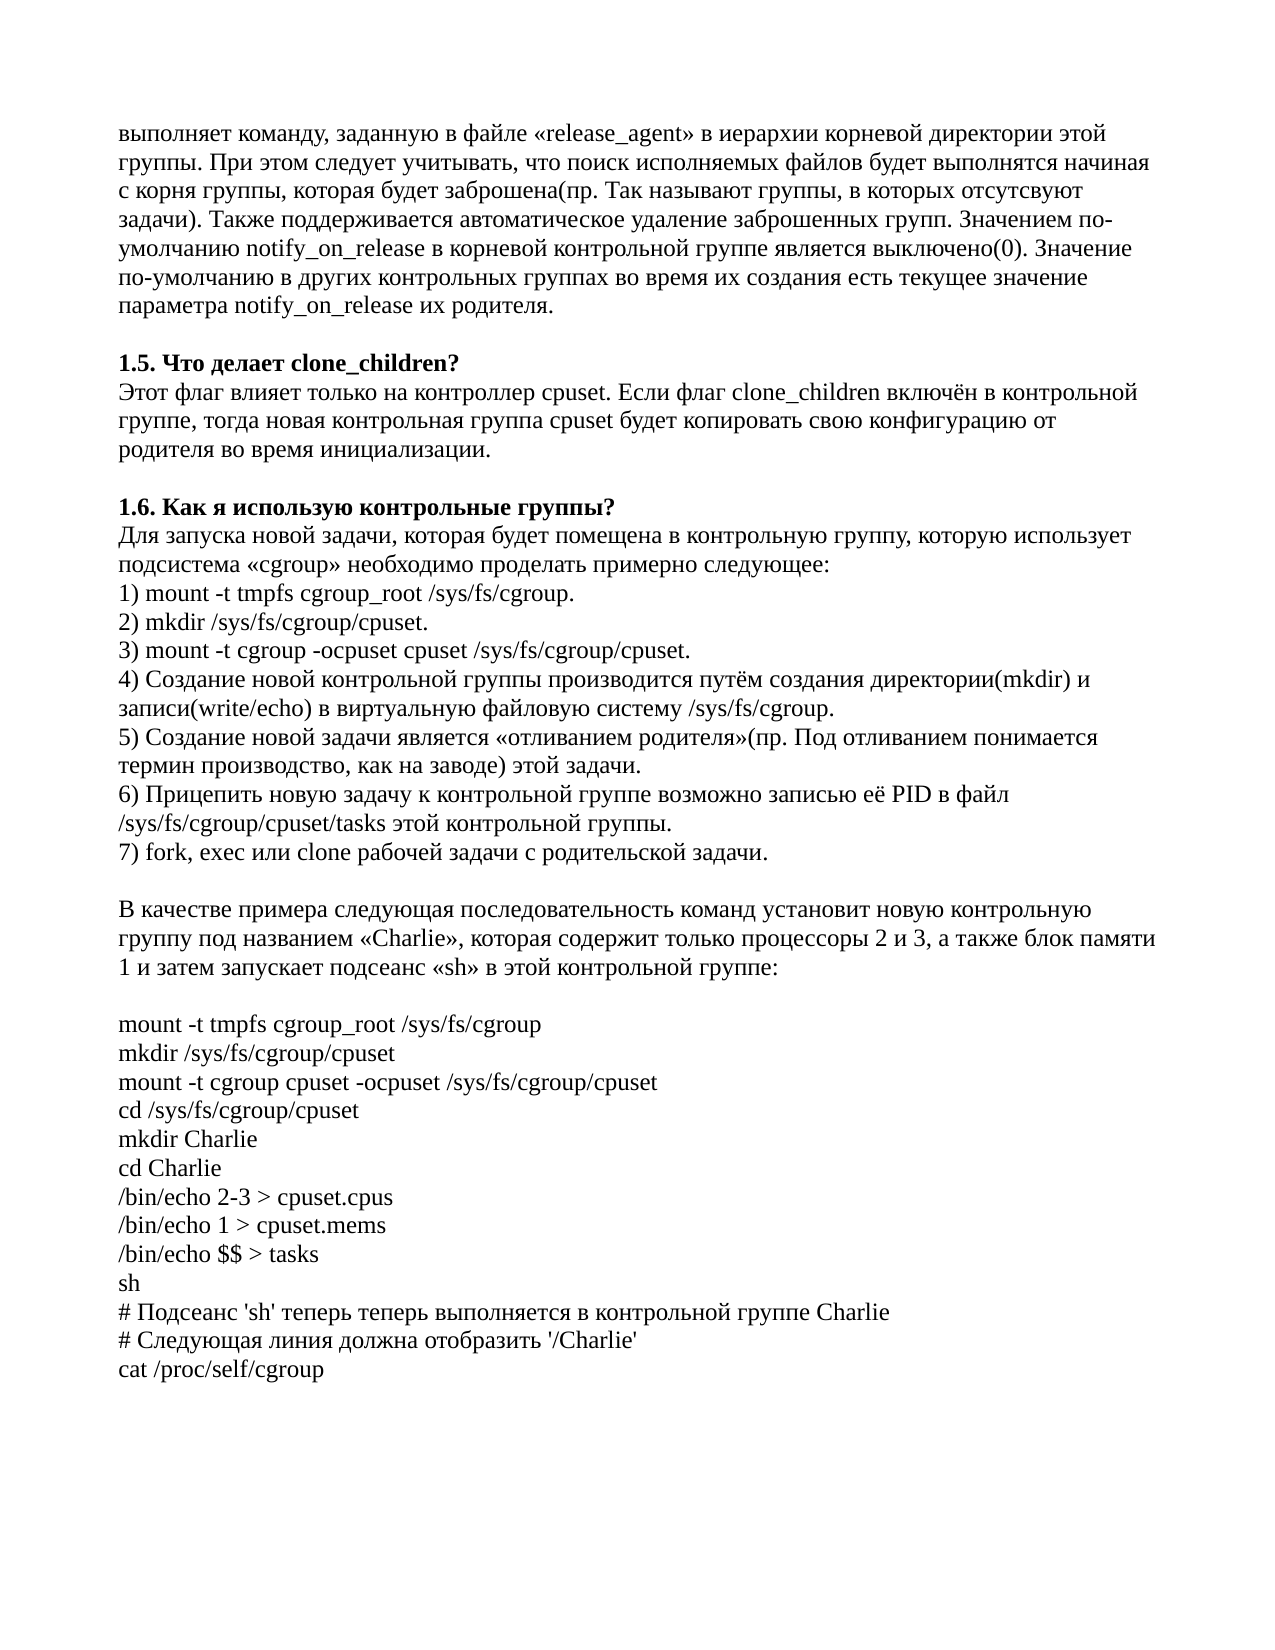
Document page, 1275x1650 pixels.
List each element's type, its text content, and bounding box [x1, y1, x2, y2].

text 1) mount -t tmpfs cgroup_root /sys/fs/cgroup. [118, 578, 1157, 607]
text Этот флаг влияет только на контроллер cpuset. Если флаг clone_children включён в контрольной группе, тогда новая контрольная группа cpuset будет копировать свою конфигурацию от родителя во время инициализации. [118, 377, 1157, 463]
text выполняет команду, заданную в файле «release_agent» в иерархии корневой директории этой группы. При этом следует учитывать, что поиск исполняемых файлов будет выполнятся начиная с корня группы, которая будет заброшена(пр. Так называют группы, в которых отсутсвуют задачи). Также поддерживается автоматическое удаление заброшенных групп. Значением по-умолчанию notify_on_release в корневой контрольной группе является выключено(0). Значение по-умолчанию в других контрольных группах во время их создания есть текущее значение параметра notify_on_release их родителя. [118, 118, 1157, 319]
text 3) mount -t cgroup -ocpuset cpuset /sys/fs/cgroup/cpuset. [118, 636, 1157, 664]
text 2) mkdir /sys/fs/cgroup/cpuset. [118, 607, 1157, 636]
text 4) Создание новой контрольной группы производится путём создания директории(mkdir) и записи(write/echo) в виртуальную файловую систему /sys/fs/cgroup. [118, 664, 1157, 722]
text mkdir /sys/fs/cgroup/cpuset [118, 1038, 1157, 1067]
text 1.5. Что делает clone_children? [118, 348, 1157, 377]
text 7) fork, exec или clone рабочей задачи с родительской задачи. [118, 837, 1157, 866]
text mount -t cgroup cpuset -ocpuset /sys/fs/cgroup/cpuset [118, 1067, 1157, 1096]
text /bin/echo 2-3 > cpuset.cpus [118, 1182, 1157, 1211]
text # Подсеанс 'sh' теперь теперь выполняется в контрольной группе Charlie [118, 1297, 1157, 1326]
text Для запуска новой задачи, которая будет помещена в контрольную группу, которую использует подсистема «cgroup» необходимо проделать примерно следующее: [118, 521, 1157, 578]
text 1.6. Как я использую контрольные группы? [118, 492, 1157, 521]
text 6) Прицепить новую задачу к контрольной группе возможно записью её PID в файл /sys/fs/cgroup/cpuset/tasks этой контрольной группы. [118, 779, 1157, 837]
text /bin/echo 1 > cpuset.mems [118, 1211, 1157, 1239]
text # Следующая линия должна отобразить '/Charlie' [118, 1326, 1157, 1354]
text В качестве примера следующая последовательность команд установит новую контрольную группу под названием «Charlie», которая содержит только процессоры 2 и 3, а также блок памяти 1 и затем запускает подсеанс «sh» в этой контрольной группе: [118, 894, 1157, 981]
text cat /proc/self/cgroup [118, 1354, 1157, 1383]
text cd /sys/fs/cgroup/cpuset [118, 1096, 1157, 1124]
text mount -t tmpfs cgroup_root /sys/fs/cgroup [118, 1009, 1157, 1038]
text mkdir Charlie [118, 1124, 1157, 1153]
text /bin/echo $$ > tasks [118, 1239, 1157, 1268]
text cd Charlie [118, 1153, 1157, 1182]
text 5) Создание новой задачи является «отливанием родителя»(пр. Под отливанием понимается термин производство, как на заводе) этой задачи. [118, 722, 1157, 779]
text sh [118, 1268, 1157, 1297]
